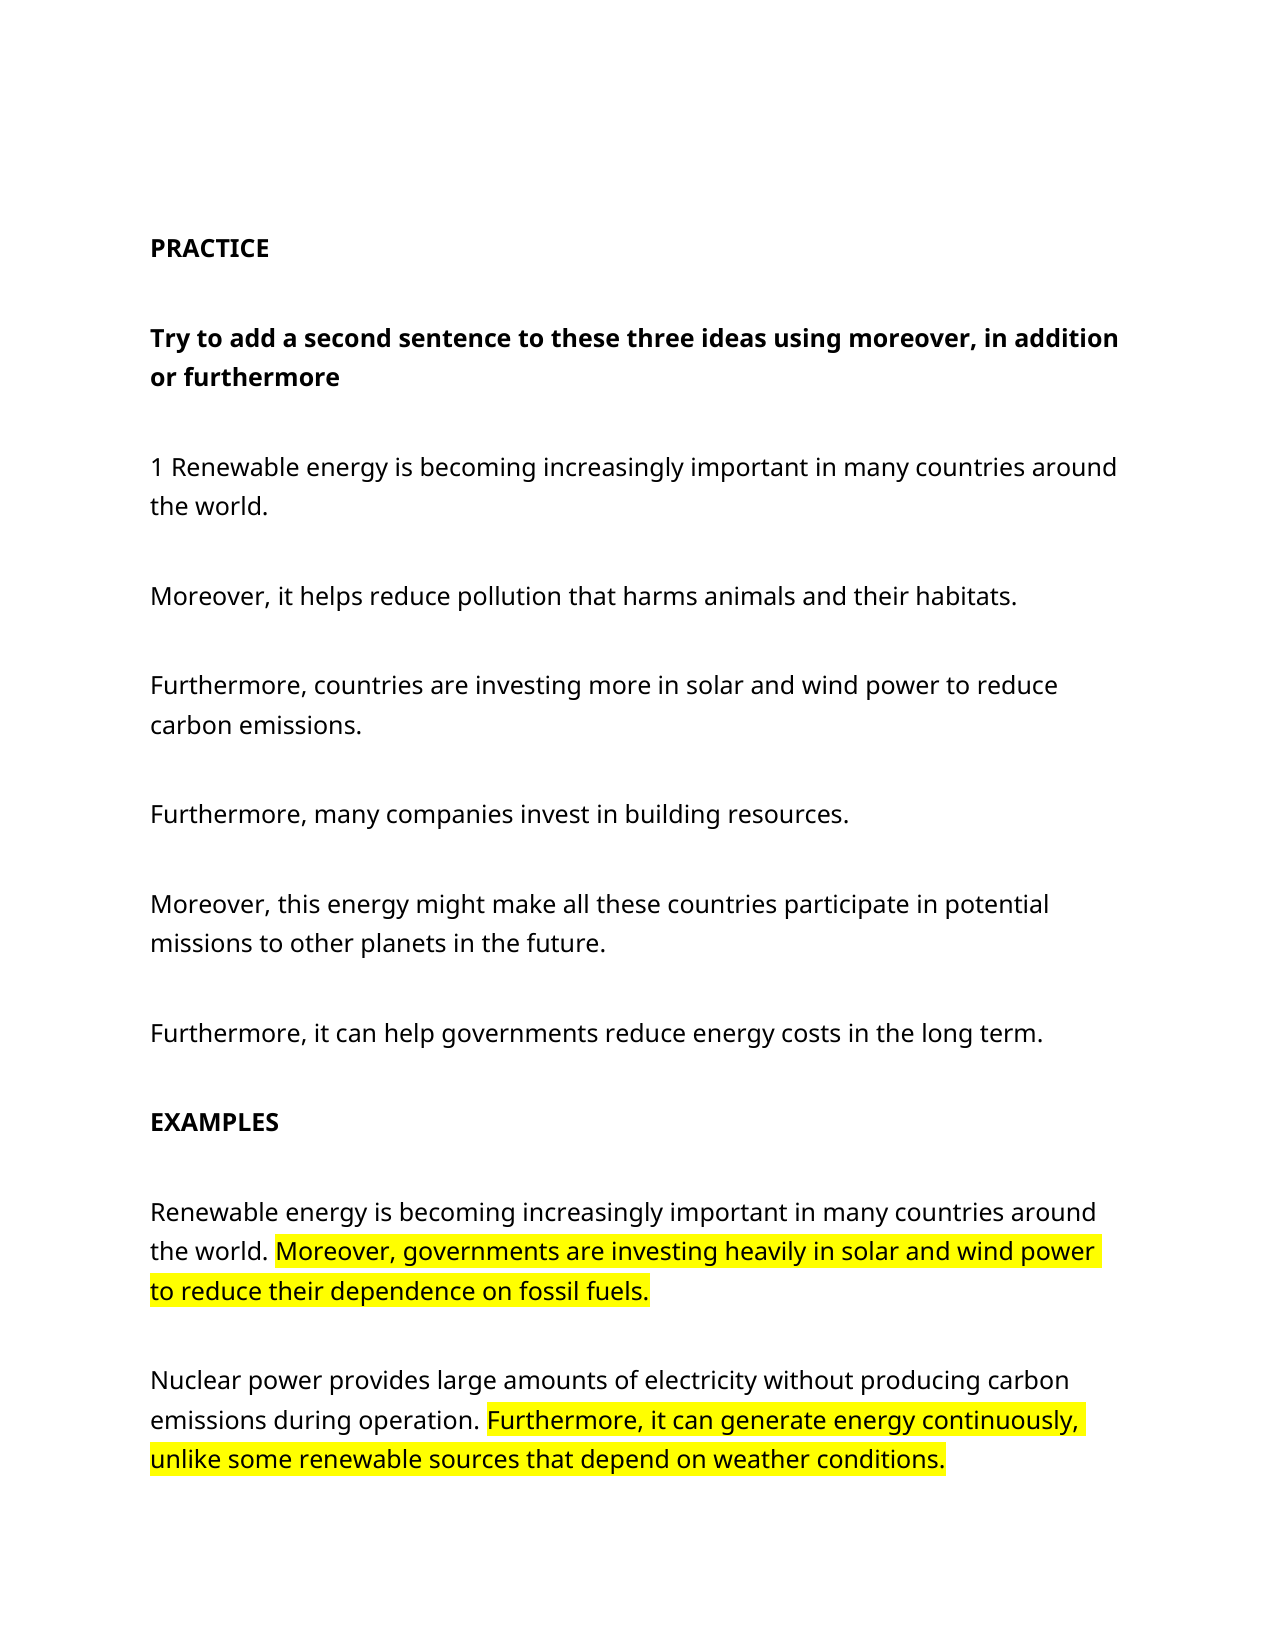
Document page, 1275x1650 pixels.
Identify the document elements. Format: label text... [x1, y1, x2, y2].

text Furthermore, it can help governments reduce energy costs in the long term. [150, 1015, 1125, 1049]
text Furthermore, many companies invest in building resources. [150, 797, 1125, 831]
text 1 Renewable energy is becoming increasingly important in many countries around the world. [150, 449, 1125, 523]
text Renewable energy is becoming increasingly important in many countries around the world. Moreover, governments are investing heavily in solar and wind power to reduce their dependence on fossil fuels. [150, 1194, 1125, 1307]
text EXAMPLES [150, 1105, 1125, 1139]
text Moreover, it helps reduce pollution that harms animals and their habitats. [150, 578, 1125, 613]
text Try to add a second sentence to these three ideas using moreover, in addition or furthermore [150, 321, 1125, 394]
text PRACTICE [150, 231, 1125, 265]
text Moreover, this energy might make all these countries participate in potential missions to other planets in the future. [150, 886, 1125, 960]
text Furthermore, countries are investing more in solar and wind power to reduce carbon emissions. [150, 668, 1125, 742]
text Nuclear power provides large amounts of electricity without producing carbon emissions during operation. Furthermore, it can generate energy continuously, unlike some renewable sources that depend on weather conditions. [150, 1363, 1125, 1476]
